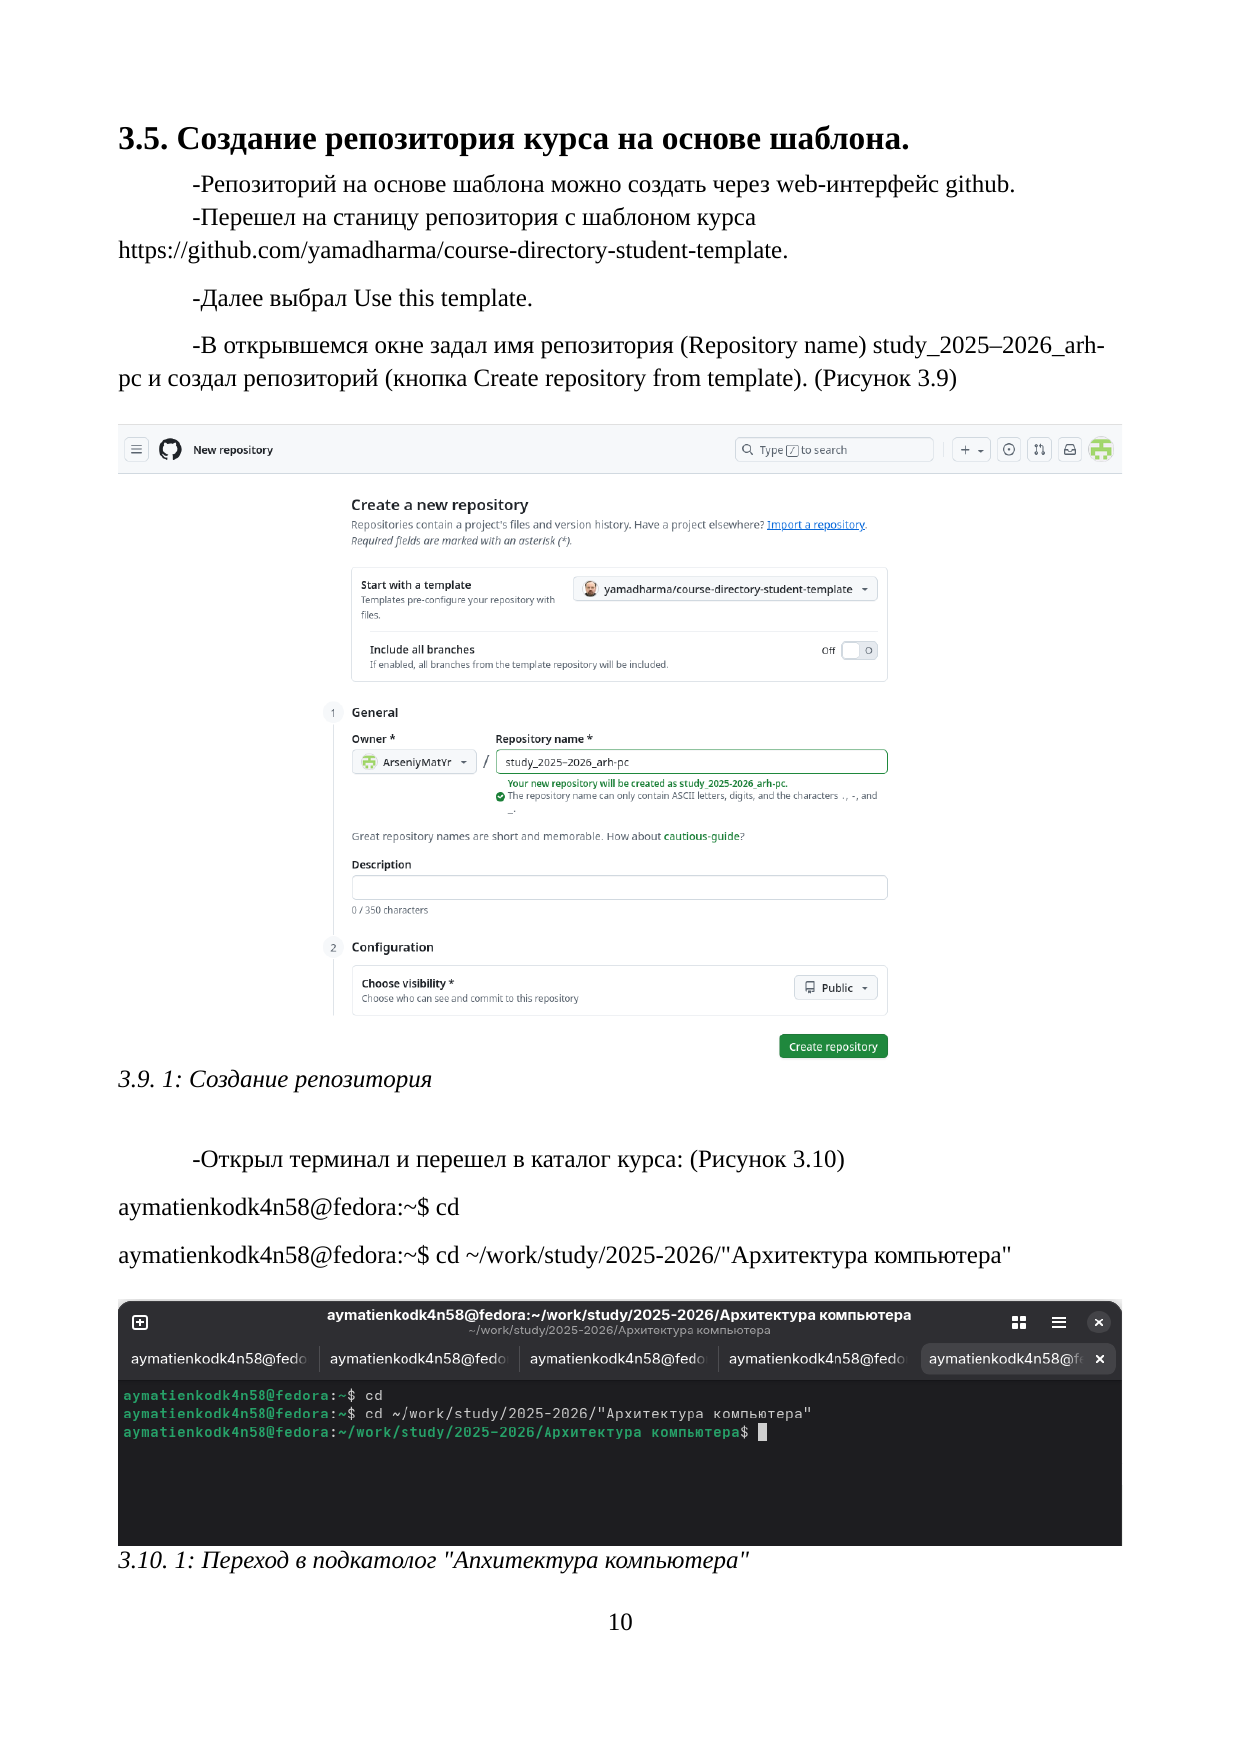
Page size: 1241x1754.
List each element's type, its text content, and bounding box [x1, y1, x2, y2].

text 3.10. 1: Переход в подкатолог "Апхитектура компьютера" [118, 1546, 1122, 1574]
text -Далее выбрал Use this template. [118, 283, 1122, 311]
text -Открыл терминал и перешел в каталог курса: (Рисунок 3.10) [118, 1144, 1122, 1173]
picture [118, 423, 1123, 1064]
text 3.9. 1: Создание репозитория [118, 1064, 1122, 1093]
text -В открывшемся окне задал имя репозитория (Repository name) study_2025–2026_arh-pc и создал репозиторий (кнопка Create repository from template). (Рисунок 3.9) [118, 330, 1122, 392]
picture [118, 1299, 1123, 1546]
text aymatienkodk4n58@fedora:~$ cd ~/work/study/2025-2026/"Архитектура компьютера" [118, 1240, 1122, 1268]
subtitle 3.5. Создание репозитория курса на основе шаблона. [118, 118, 1122, 156]
text aymatienkodk4n58@fedora:~$ cd [118, 1192, 1122, 1221]
text -Репозиторий на основе шаблона можно создать через web-интерфейс github. -Перешел на станицу репозитория с шаблоном курса https://github.com/yamadharma/course-directory-student-template. [118, 169, 1122, 264]
